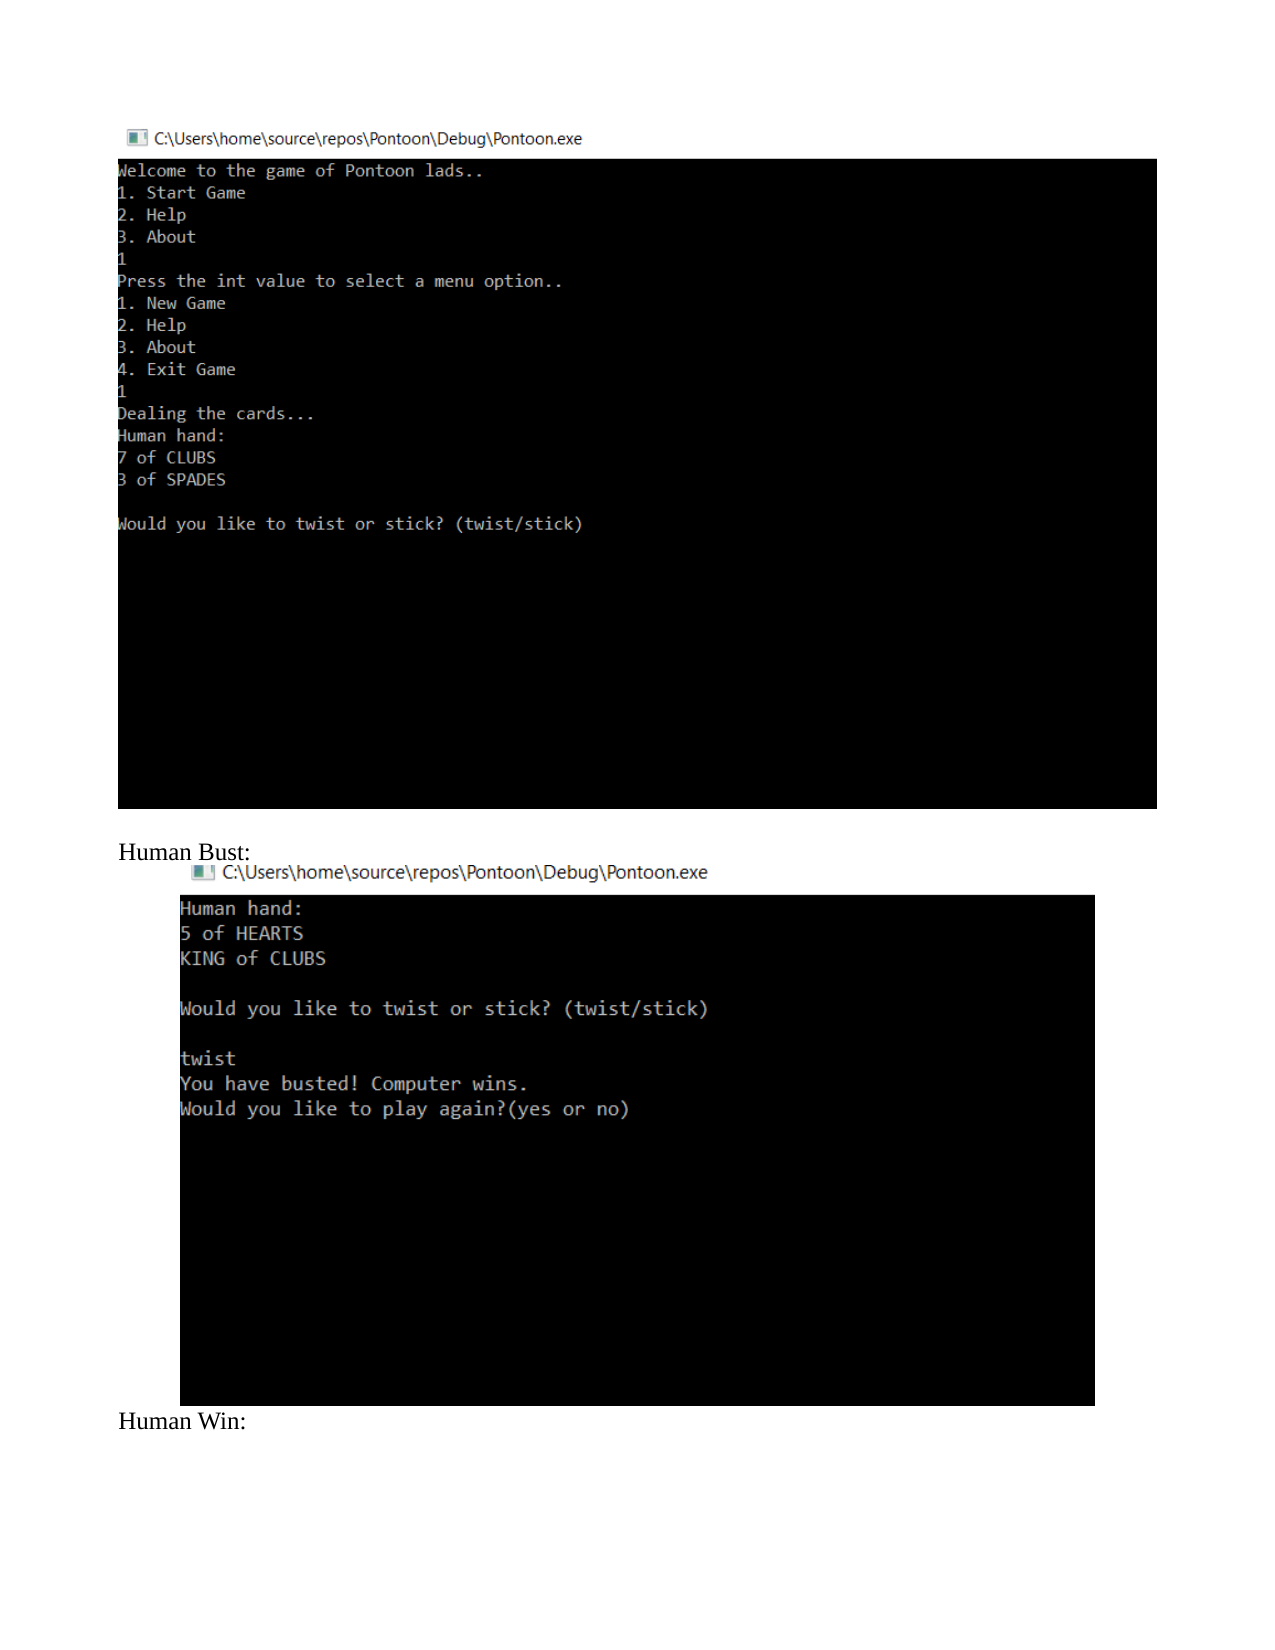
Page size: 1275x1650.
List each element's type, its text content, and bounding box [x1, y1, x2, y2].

text Human Bust: [118, 837, 1157, 866]
text Human Win: [118, 894, 1157, 1434]
